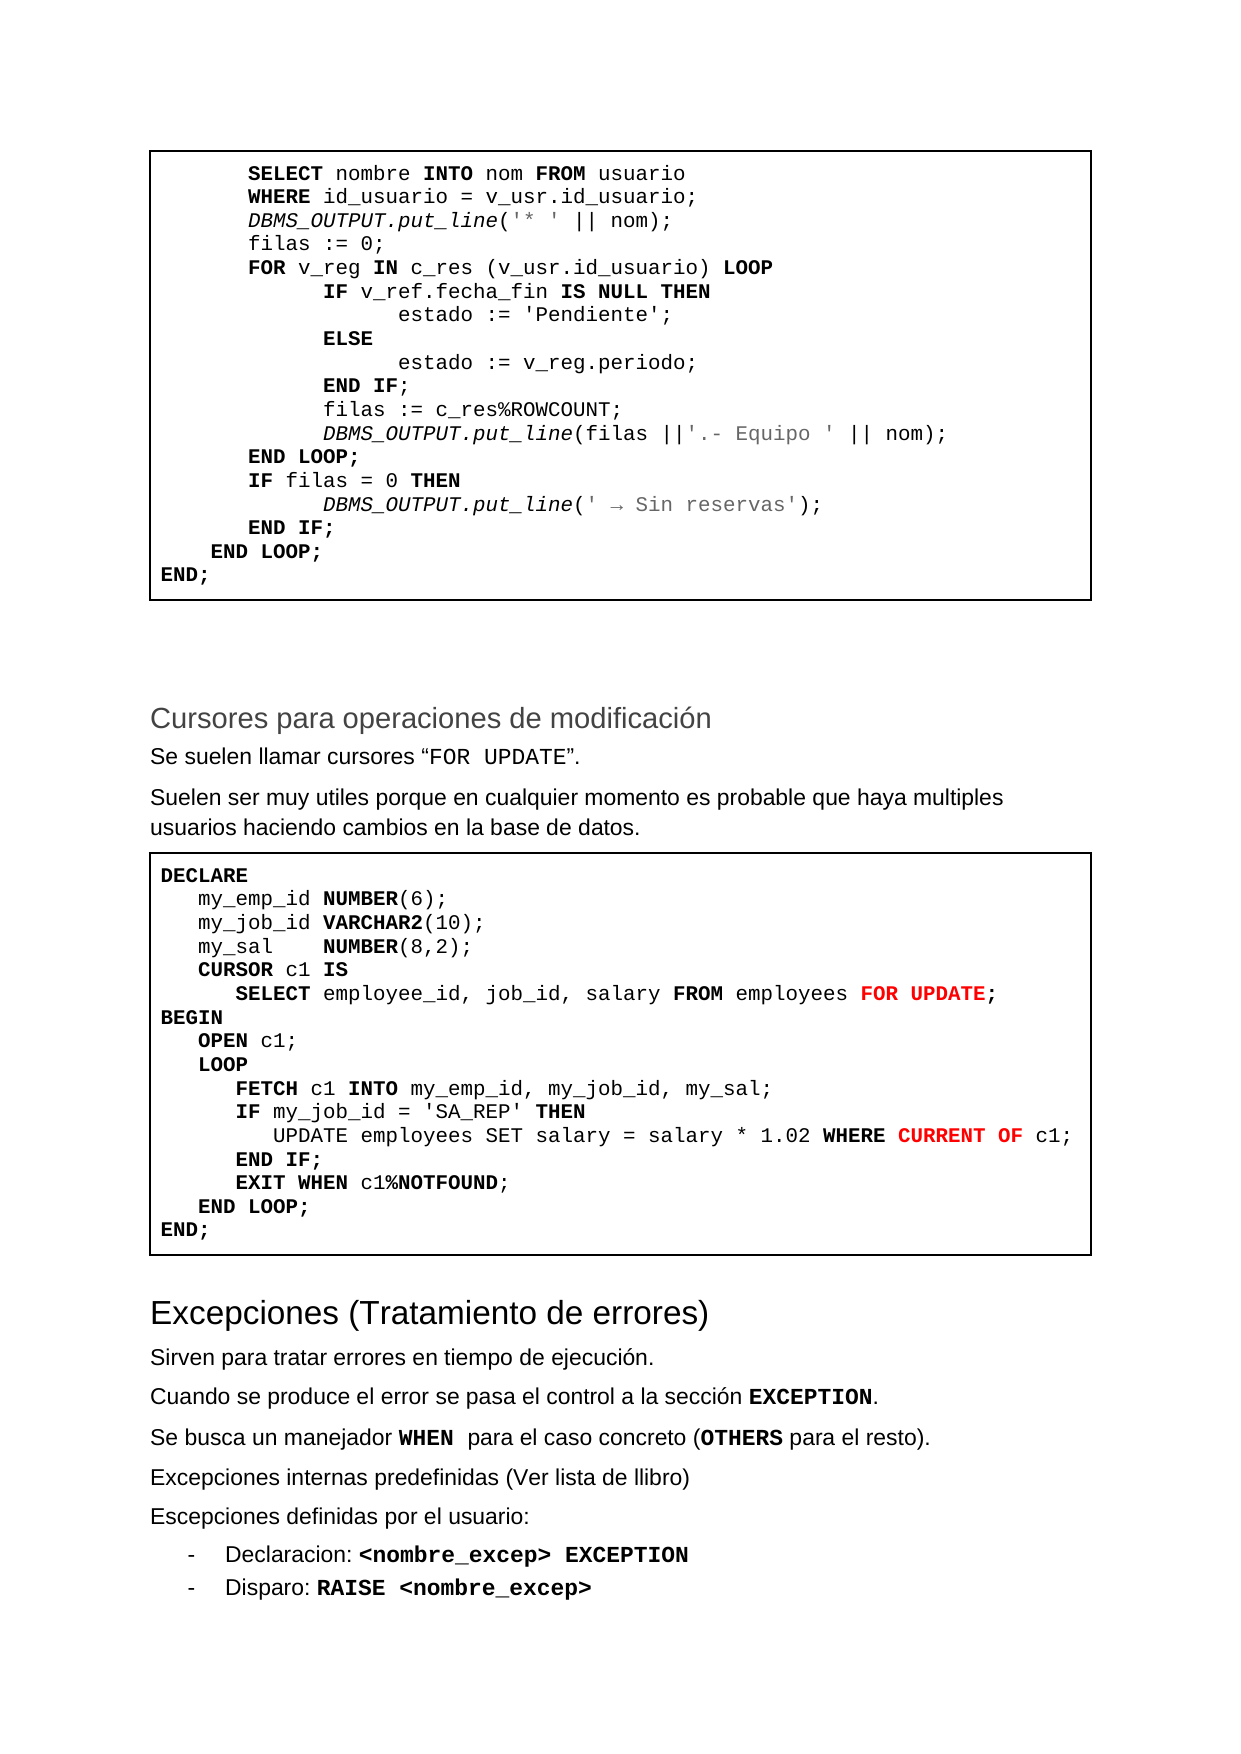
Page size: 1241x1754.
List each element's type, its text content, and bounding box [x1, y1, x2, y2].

text Cuando se produce el error se pasa el control a la sección EXCEPTION. [150, 1383, 1090, 1411]
subtitle Cursores para operaciones de modificación [150, 701, 1090, 734]
text Suelen ser muy utiles porque en cualquier momento es probable que haya multiples usuarios haciendo cambios en la base de datos. [150, 783, 1090, 840]
text Escepciones definidas por el usuario: [150, 1503, 1090, 1529]
text Excepciones internas predefinidas (Ver lista de llibro) [150, 1464, 1090, 1491]
list Disparo: RAISE <nombre_excep> [187, 1574, 1090, 1602]
subtitle Excepciones (Tratamiento de errores) [150, 1293, 1090, 1332]
table_header DECLARE my_emp_id NUMBER(6); my_job_id VARCHAR2(10); my_sal NUMBER(8,2); CURSOR c1 IS SELECT employee_id, job_id, salary FROM employees FOR UPDATE; BEGIN OPEN c1; LOOP FETCH c1 INTO my_emp_id, my_job_id, my_sal; IF my_job_id = 'SA_REP' THEN UPDATE employees SET salary = salary * 1.02 WHERE CURRENT OF c1; END IF; EXIT WHEN c1%NOTFOUND; END LOOP; END; [151, 854, 1090, 1253]
list Declaracion: <nombre_excep> EXCEPTION [187, 1541, 1090, 1570]
table_header SELECT nombre INTO nom FROM usuario WHERE id_usuario = v_usr.id_usuario; DBMS_OUTPUT.put_line('* ' || nom); filas := 0; FOR v_reg IN c_res (v_usr.id_usuario) LOOP IF v_ref.fecha_fin IS NULL THEN estado := 'Pendiente'; ELSE estado := v_reg.periodo; END IF; filas := c_res%ROWCOUNT; DBMS_OUTPUT.put_line(filas ||'.- Equipo ' || nom); END LOOP; IF filas = 0 THEN DBMS_OUTPUT.put_line(' → Sin reservas'); END IF; END LOOP; END; [151, 152, 1090, 598]
text Sirven para tratar errores en tiempo de ejecución. [150, 1344, 1090, 1370]
text Se suelen llamar cursores “FOR UPDATE”. [150, 743, 1090, 771]
text Se busca un manejador WHEN para el caso concreto (OTHERS para el resto). [150, 1423, 1090, 1452]
